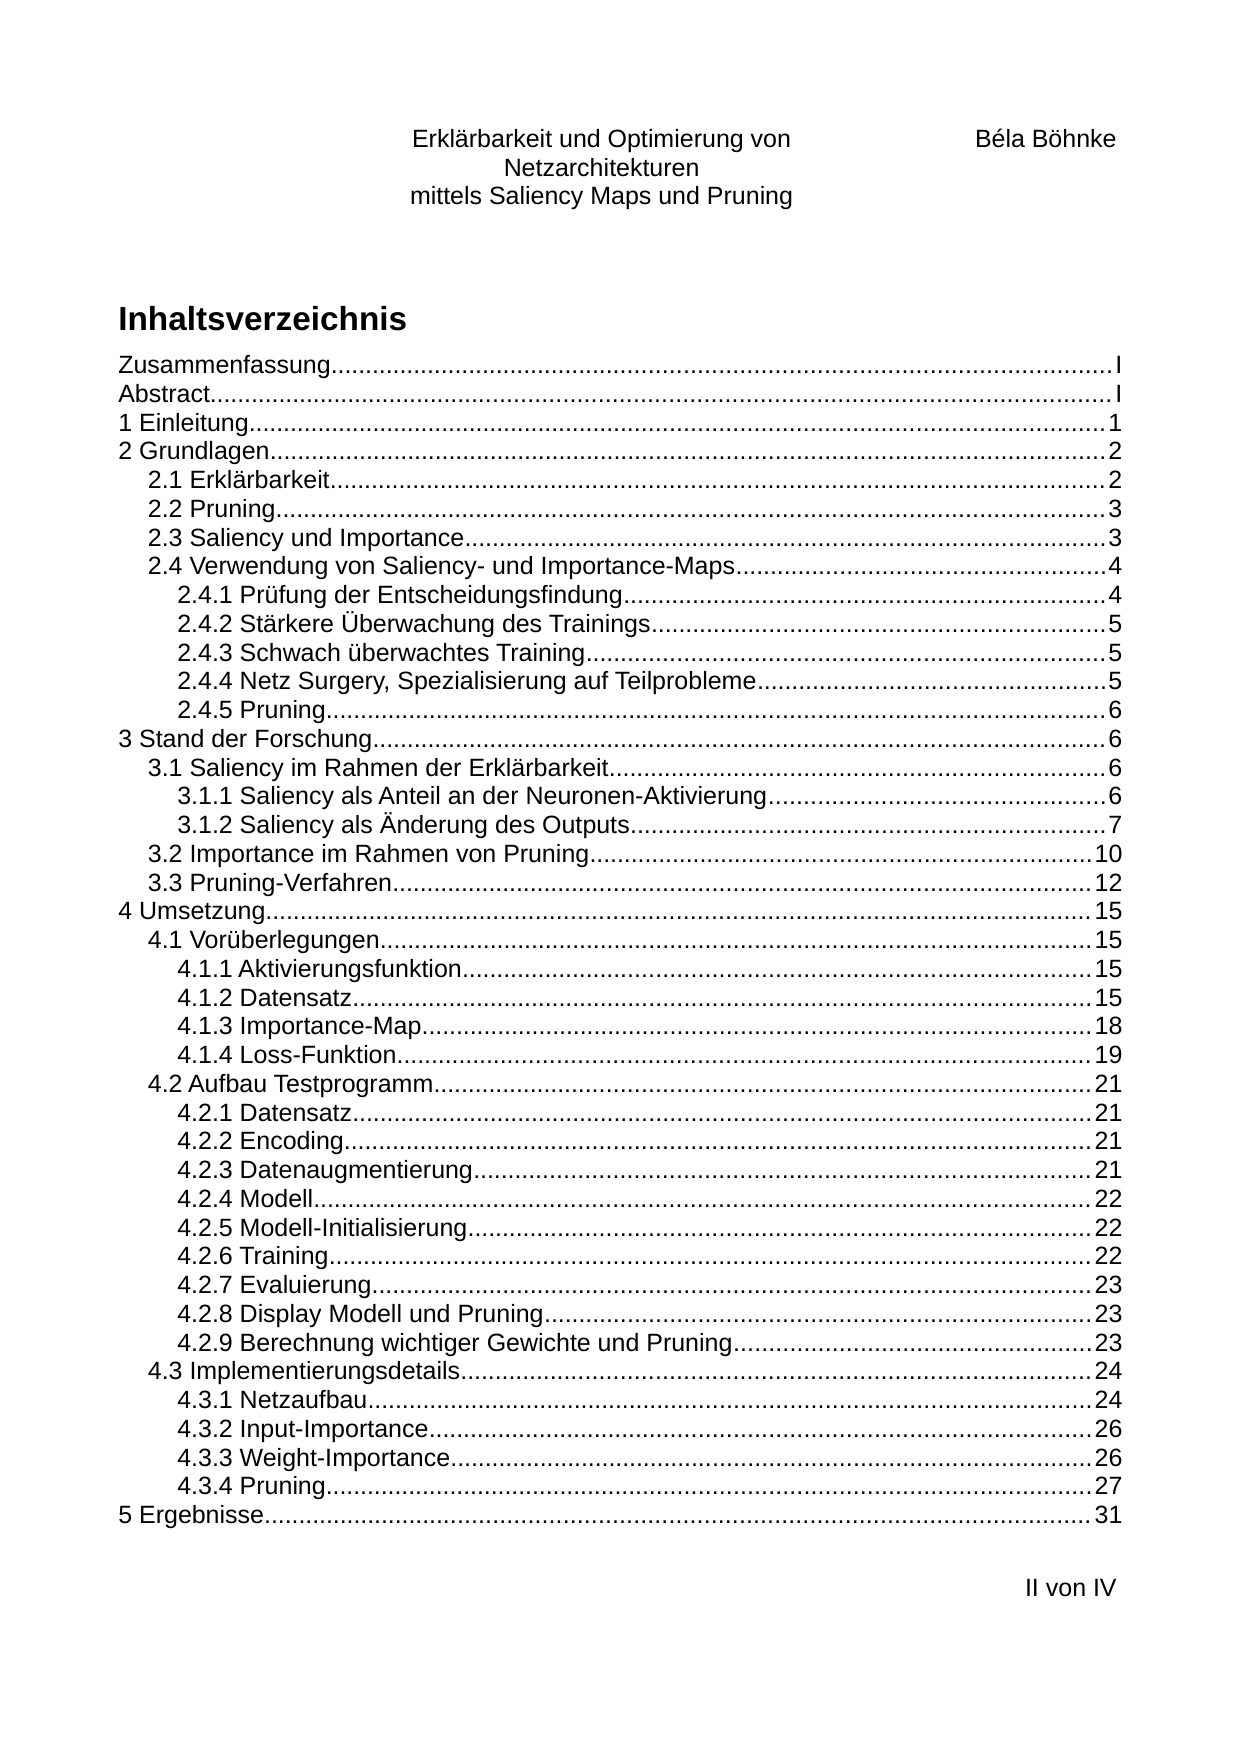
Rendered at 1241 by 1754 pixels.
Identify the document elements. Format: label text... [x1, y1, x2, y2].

text 4.1.1 Aktivierungsfunktion 15 [177, 954, 1122, 982]
text 4.1 Vorüberlegungen 15 [148, 925, 1122, 954]
text 4.2.5 Modell-Initialisierung 22 [177, 1212, 1122, 1241]
text 4.3 Implementierungsdetails 24 [148, 1356, 1122, 1385]
text 2.4.2 Stärkere Überwachung des Trainings 5 [177, 609, 1122, 637]
text 1 Einleitung 1 [118, 407, 1122, 436]
text 4.2.8 Display Modell und Pruning 23 [177, 1299, 1122, 1327]
text 4.2.1 Datensatz 21 [177, 1097, 1122, 1126]
text 5 Ergebnisse 31 [118, 1500, 1122, 1529]
text Zusammenfassung I [118, 350, 1122, 379]
text 4.1.3 Importance-Map 18 [177, 1011, 1122, 1040]
text 2.1 Erklärbarkeit 2 [148, 465, 1122, 494]
text 2.2 Pruning 3 [148, 494, 1122, 522]
text 4.2.4 Modell 22 [177, 1184, 1122, 1212]
text 4.2.3 Datenaugmentierung 21 [177, 1155, 1122, 1184]
text 4.2.9 Berechnung wichtiger Gewichte und Pruning 23 [177, 1327, 1122, 1356]
text 3.1.1 Saliency als Anteil an der Neuronen-Aktivierung 6 [177, 781, 1122, 810]
text 2.3 Saliency und Importance 3 [148, 522, 1122, 551]
text 4.3.3 Weight-Importance 26 [177, 1442, 1122, 1471]
text 2.4.1 Prüfung der Entscheidungsfindung 4 [177, 580, 1122, 609]
text 2.4.5 Pruning 6 [177, 695, 1122, 724]
text 4.3.4 Pruning 27 [177, 1471, 1122, 1500]
text 4.1.4 Loss-Funktion 19 [177, 1040, 1122, 1069]
text 4 Umsetzung 15 [118, 896, 1122, 925]
text 4.1.2 Datensatz 15 [177, 982, 1122, 1011]
text 4.2 Aufbau Testprogramm 21 [148, 1069, 1122, 1097]
text 4.3.1 Netzaufbau 24 [177, 1385, 1122, 1414]
subtitle Inhaltsverzeichnis [118, 299, 1122, 337]
text 3.2 Importance im Rahmen von Pruning 10 [148, 839, 1122, 867]
text 4.3.2 Input-Importance 26 [177, 1414, 1122, 1442]
text 3.1 Saliency im Rahmen der Erklärbarkeit 6 [148, 752, 1122, 781]
text 2.4 Verwendung von Saliency- und Importance-Maps 4 [148, 551, 1122, 580]
text 2.4.4 Netz Surgery, Spezialisierung auf Teilprobleme 5 [177, 666, 1122, 695]
text Abstract I [118, 379, 1122, 407]
text 4.2.6 Training 22 [177, 1241, 1122, 1270]
text 4.2.7 Evaluierung 23 [177, 1270, 1122, 1299]
text 2 Grundlagen 2 [118, 436, 1122, 465]
text 3.3 Pruning-Verfahren 12 [148, 867, 1122, 896]
text 2.4.3 Schwach überwachtes Training 5 [177, 637, 1122, 666]
text 4.2.2 Encoding 21 [177, 1126, 1122, 1155]
text 3 Stand der Forschung 6 [118, 724, 1122, 752]
text 3.1.2 Saliency als Änderung des Outputs 7 [177, 810, 1122, 839]
